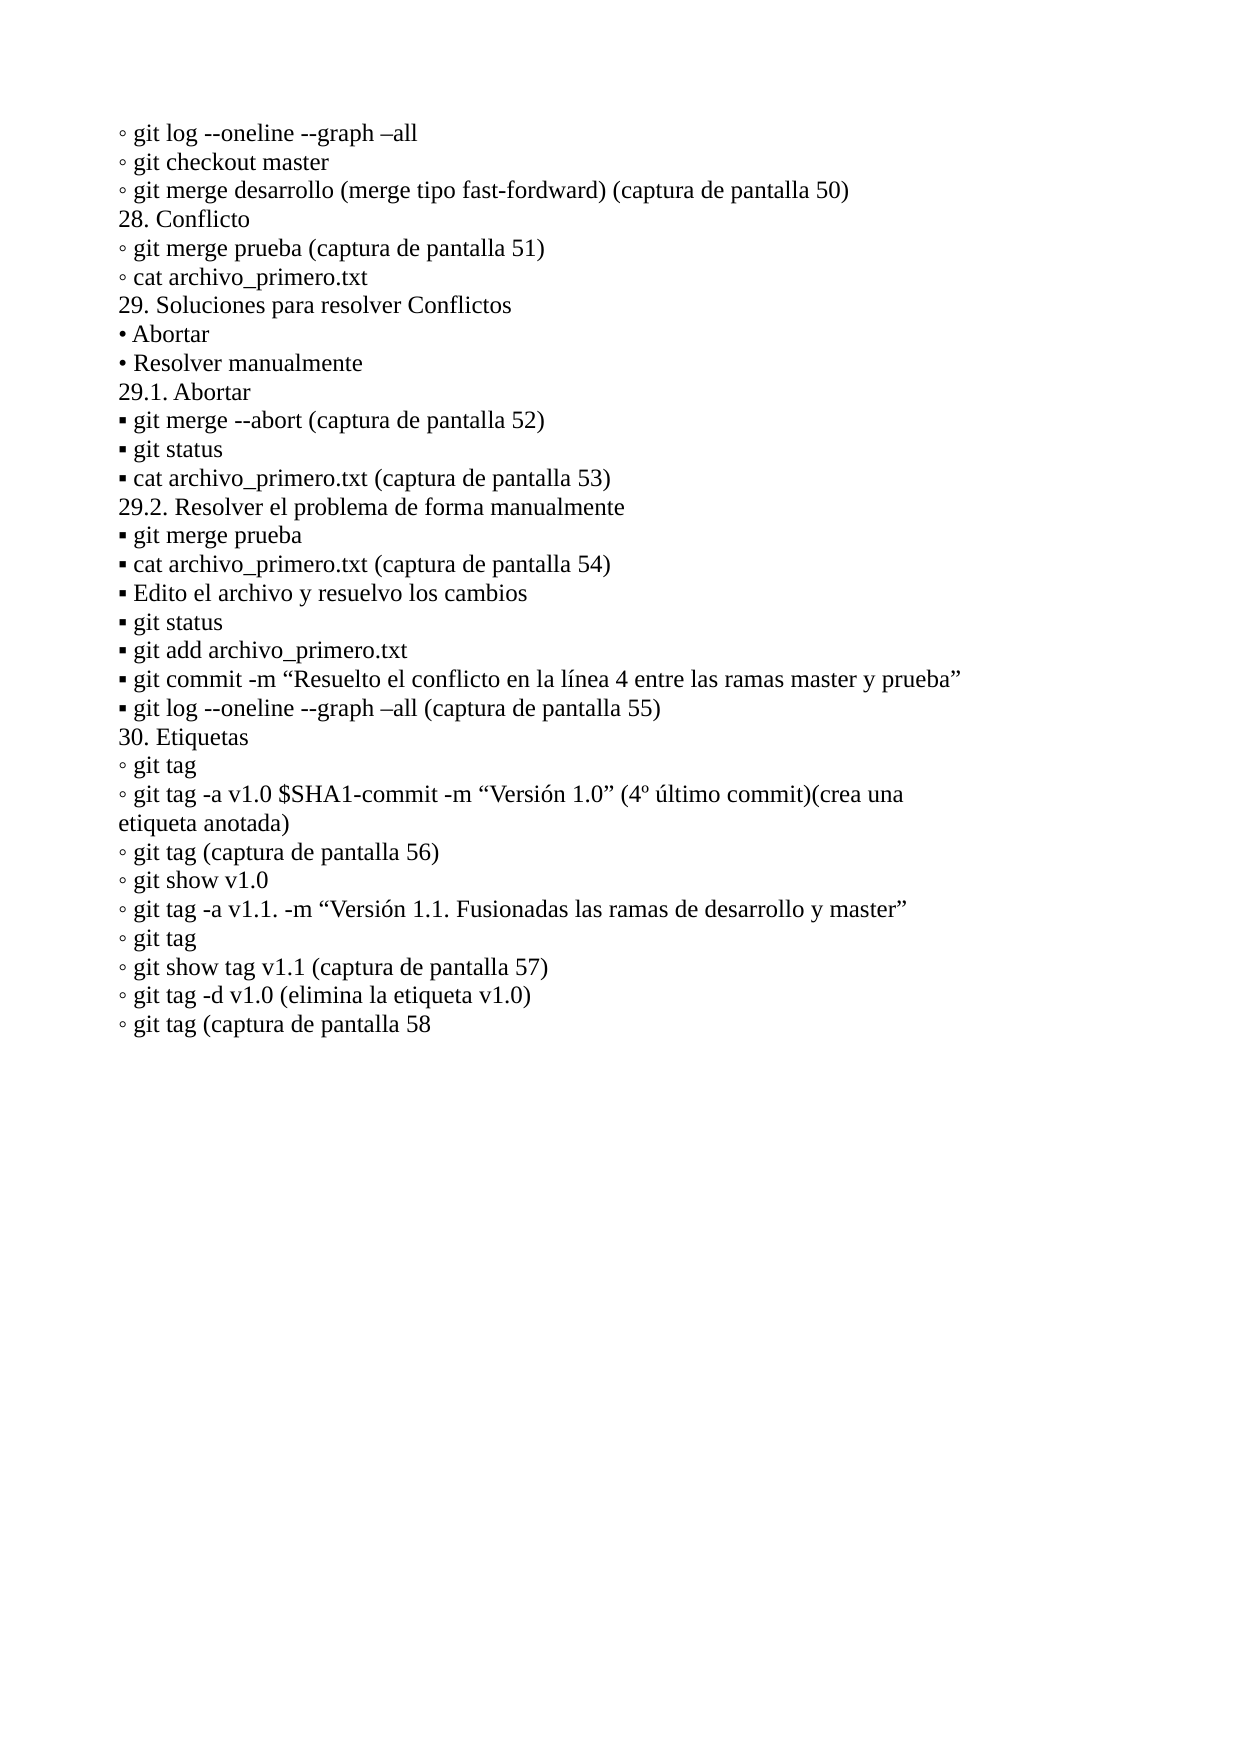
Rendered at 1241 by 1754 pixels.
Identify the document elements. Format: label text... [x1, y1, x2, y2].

text ▪ git status [118, 607, 1122, 636]
text 29.2. Resolver el problema de forma manualmente [118, 492, 1122, 521]
text ▪ cat archivo_primero.txt (captura de pantalla 54) [118, 549, 1122, 578]
text ◦ git tag -a v1.1. -m “Versión 1.1. Fusionadas las ramas de desarrollo y master” [118, 894, 1122, 923]
text ◦ git log --oneline --graph –all [118, 118, 1122, 147]
text 30. Etiquetas [118, 722, 1122, 751]
text ▪ Edito el archivo y resuelvo los cambios [118, 578, 1122, 607]
text ◦ git checkout master [118, 147, 1122, 176]
text ▪ cat archivo_primero.txt (captura de pantalla 53) [118, 463, 1122, 492]
text ▪ git log --oneline --graph –all (captura de pantalla 55) [118, 693, 1122, 722]
text ◦ git tag [118, 923, 1122, 952]
text ◦ git tag (captura de pantalla 58 [118, 1009, 1122, 1038]
text ◦ git show v1.0 [118, 866, 1122, 894]
text ▪ git commit -m “Resuelto el conflicto en la línea 4 entre las ramas master y prueba” [118, 664, 1122, 693]
text ▪ git merge prueba [118, 521, 1122, 549]
text ◦ cat archivo_primero.txt [118, 262, 1122, 291]
text etiqueta anotada) [118, 808, 1122, 837]
text ▪ git add archivo_primero.txt [118, 636, 1122, 664]
text ▪ git merge --abort (captura de pantalla 52) [118, 406, 1122, 434]
text ◦ git merge desarrollo (merge tipo fast-fordward) (captura de pantalla 50) [118, 176, 1122, 204]
text ◦ git tag -d v1.0 (elimina la etiqueta v1.0) [118, 981, 1122, 1009]
text ◦ git tag (captura de pantalla 56) [118, 837, 1122, 866]
text 28. Conflicto [118, 204, 1122, 233]
text 29.1. Abortar [118, 377, 1122, 406]
text ◦ git tag -a v1.0 $SHA1-commit -m “Versión 1.0” (4º último commit)(crea una [118, 779, 1122, 808]
text ◦ git tag [118, 751, 1122, 779]
text ◦ git show tag v1.1 (captura de pantalla 57) [118, 952, 1122, 981]
text ◦ git merge prueba (captura de pantalla 51) [118, 233, 1122, 262]
text ▪ git status [118, 434, 1122, 463]
text 29. Soluciones para resolver Conflictos [118, 291, 1122, 319]
text • Resolver manualmente [118, 348, 1122, 377]
text • Abortar [118, 319, 1122, 348]
